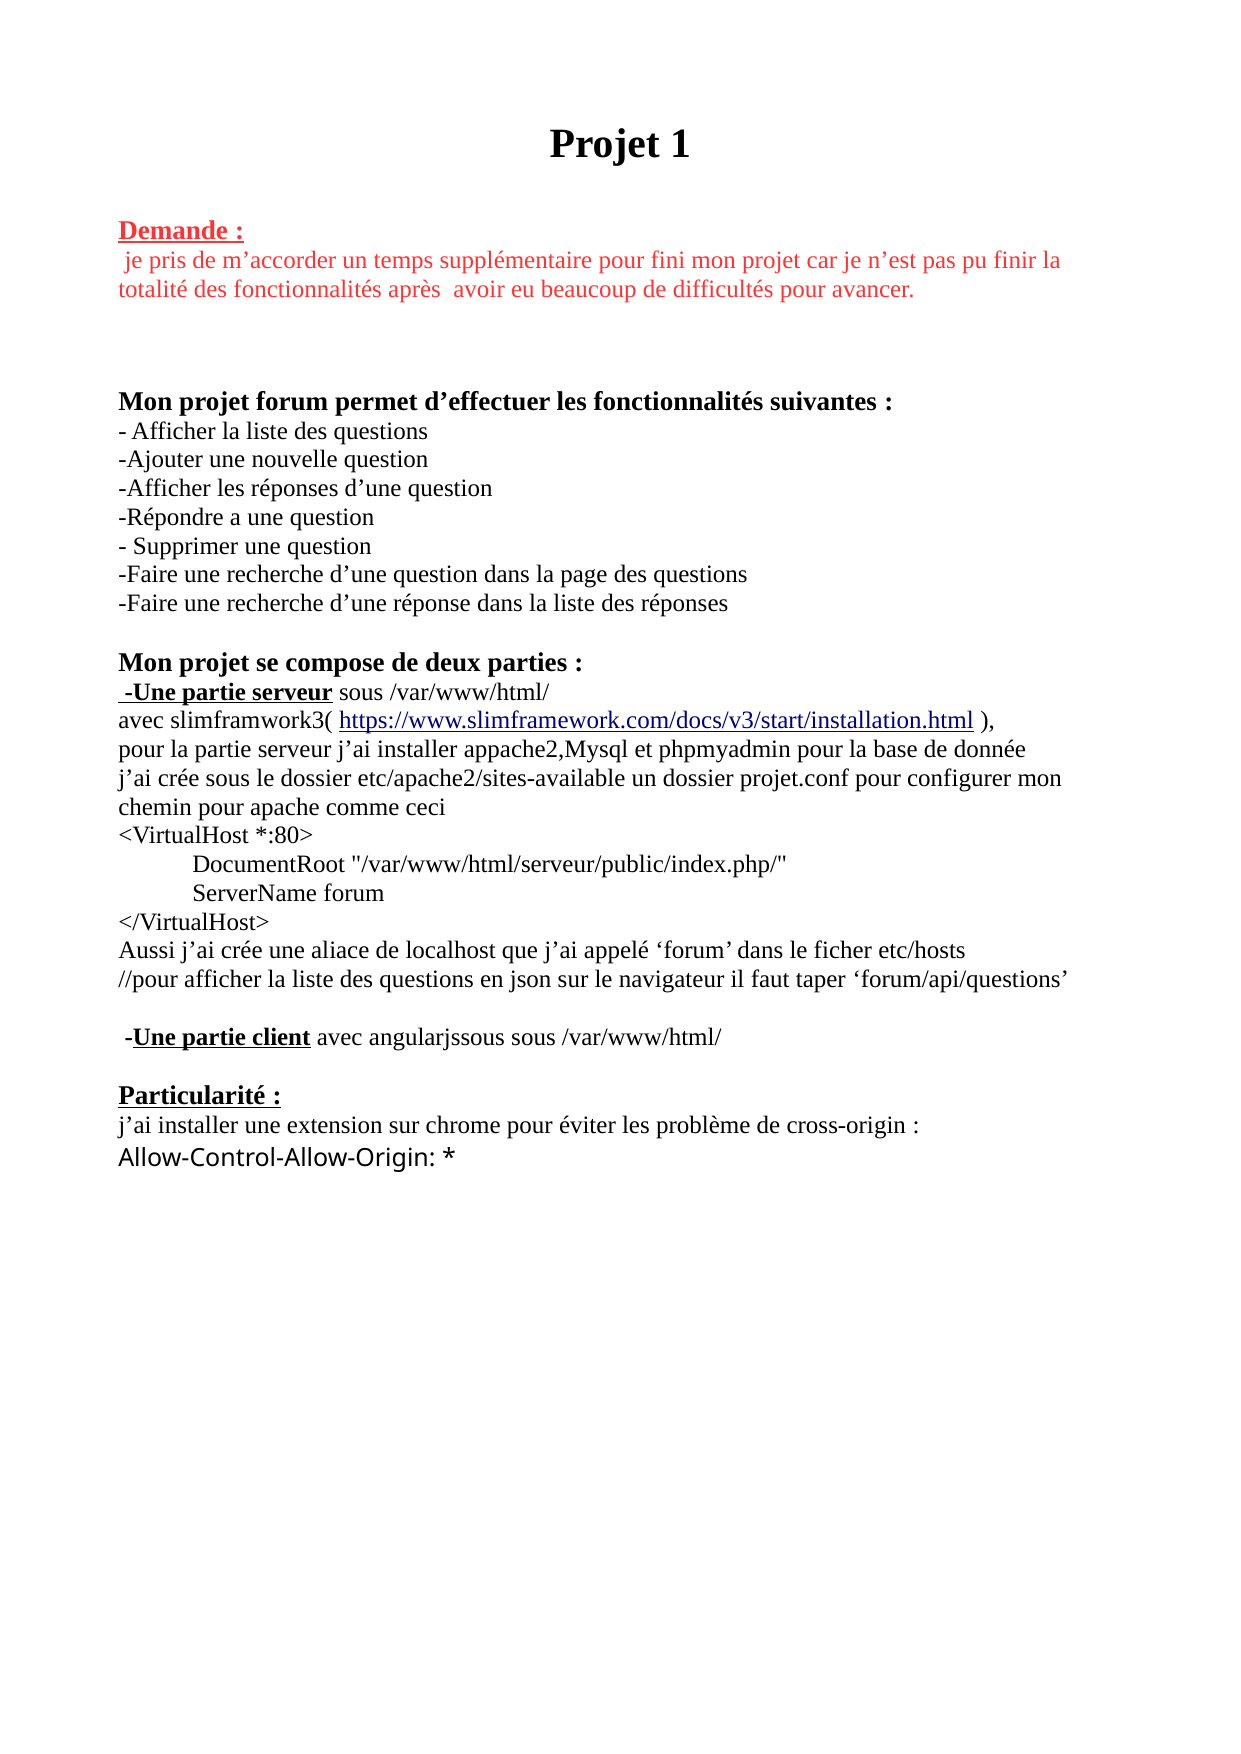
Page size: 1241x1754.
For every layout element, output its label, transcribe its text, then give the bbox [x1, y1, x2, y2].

text avec slimframwork3( https://www.slimframework.com/docs/v3/start/installation.html ), [118, 706, 1122, 734]
text j’ai installer une extension sur chrome pour éviter les problème de cross-origin : [118, 1111, 1122, 1139]
text -Une partie client avec angularjssous sous /var/www/html/ [118, 1022, 1122, 1051]
text Projet 1 [118, 118, 1122, 166]
text -Une partie serveur sous /var/www/html/ [118, 677, 1122, 706]
text Particularité : [118, 1079, 1122, 1111]
text Demande : [118, 214, 1122, 245]
text Mon projet se compose de deux parties : [118, 646, 1122, 677]
text -Afficher les réponses d’une question [118, 473, 1122, 502]
text <VirtualHost *:80> [118, 821, 1122, 849]
text //pour afficher la liste des questions en json sur le navigateur il faut taper ‘forum/api/questions’ [118, 964, 1122, 993]
text Aussi j’ai crée une aliace de localhost que j’ai appelé ‘forum’ dans le ficher etc/hosts [118, 936, 1122, 964]
text -Ajouter une nouvelle question [118, 444, 1122, 473]
text j’ai crée sous le dossier etc/apache2/sites-available un dossier projet.conf pour configurer mon chemin pour apache comme ceci [118, 763, 1122, 821]
text </VirtualHost> [118, 907, 1122, 936]
text Allow-Control-Allow-Origin: * [118, 1139, 1122, 1173]
text -Faire une recherche d’une réponse dans la liste des réponses [118, 588, 1122, 617]
text -Faire une recherche d’une question dans la page des questions [118, 559, 1122, 588]
text - Afficher la liste des questions [118, 416, 1122, 444]
text ServerName forum [118, 878, 1122, 907]
text Mon projet forum permet d’effectuer les fonctionnalités suivantes : [118, 384, 1122, 416]
text - Supprimer une question [118, 531, 1122, 559]
text pour la partie serveur j’ai installer appache2,Mysql et phpmyadmin pour la base de donnée [118, 734, 1122, 763]
text -Répondre a une question [118, 502, 1122, 531]
text je pris de m’accorder un temps supplémentaire pour fini mon projet car je n’est pas pu finir la totalité des fonctionnalités après avoir eu beaucoup de difficultés pour avancer. [118, 245, 1122, 303]
text DocumentRoot "/var/www/html/serveur/public/index.php/" [118, 849, 1122, 878]
